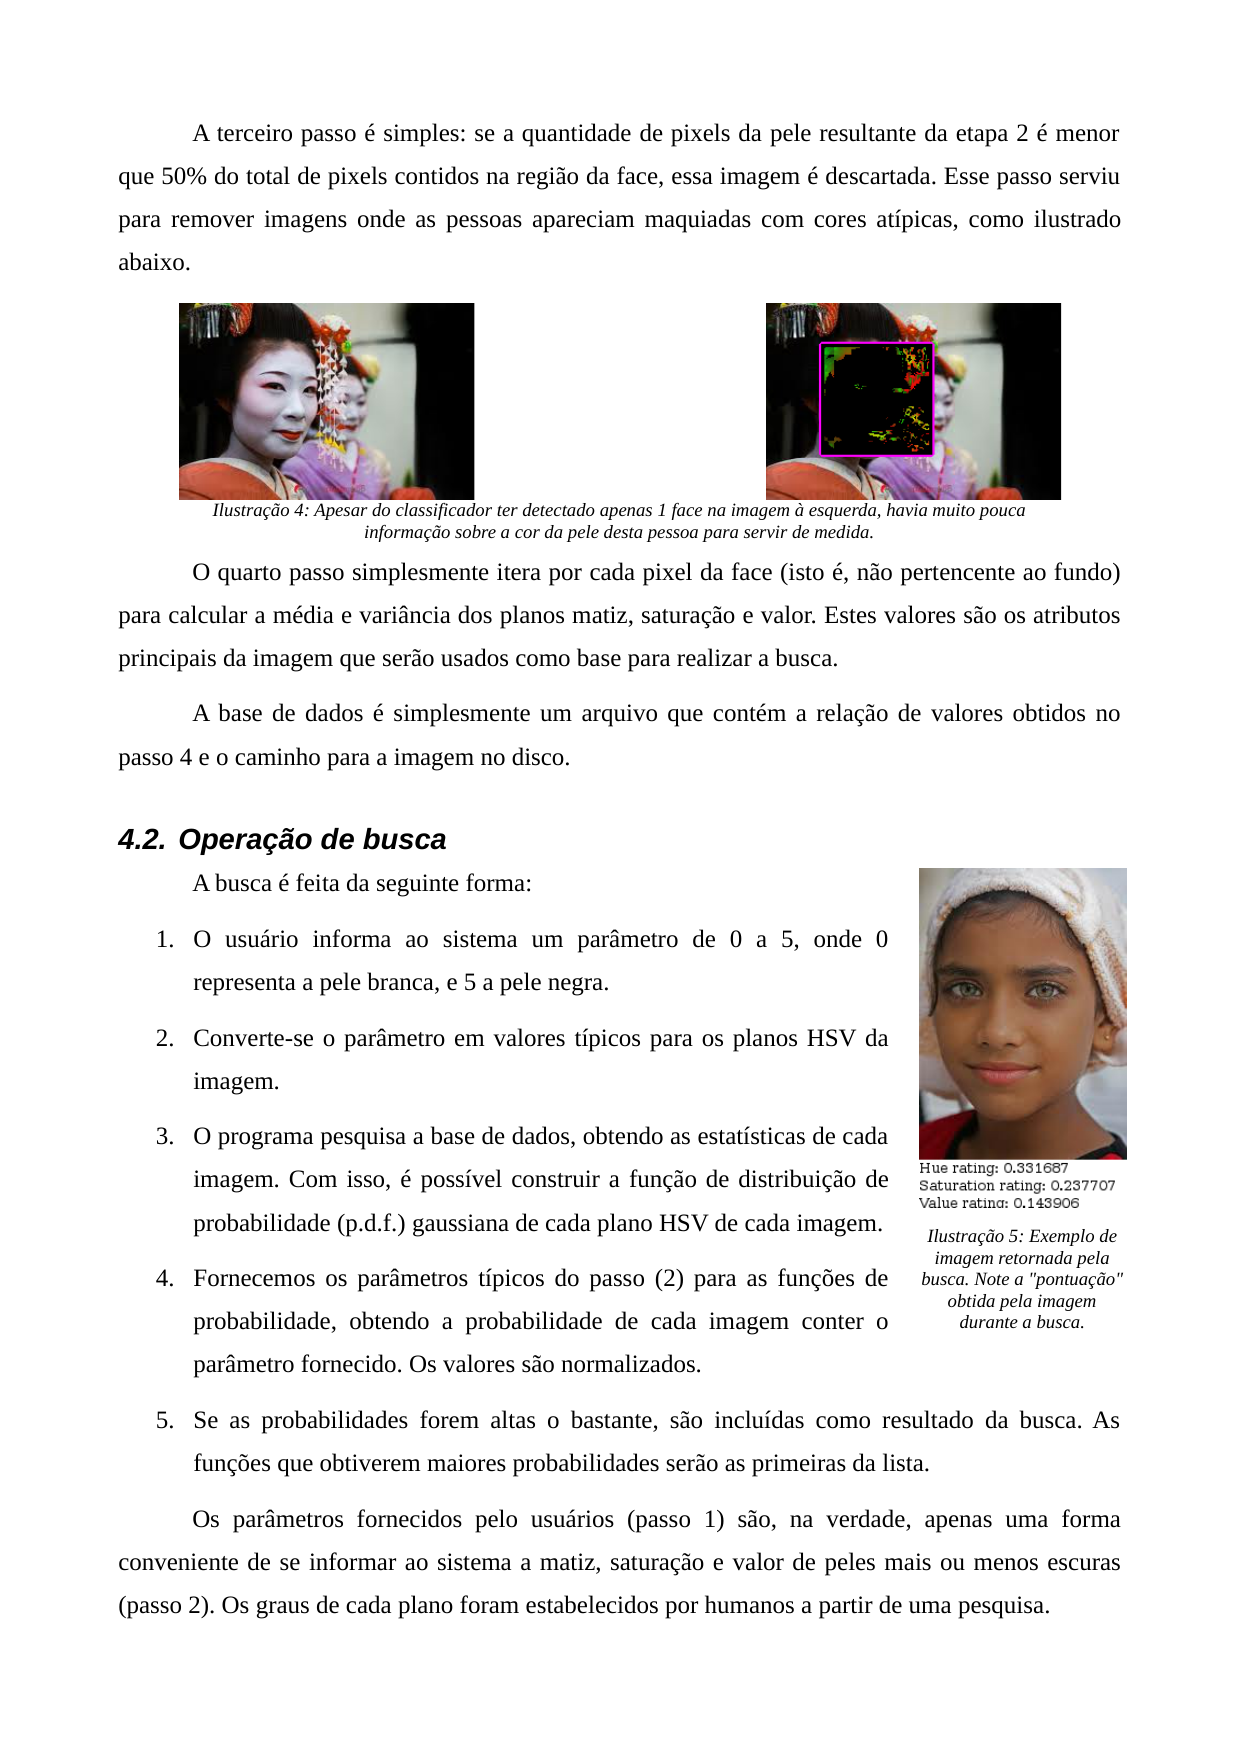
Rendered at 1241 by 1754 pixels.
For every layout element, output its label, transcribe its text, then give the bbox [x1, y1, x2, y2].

picture [179, 303, 475, 500]
list Fornecemos os parâmetros típicos do passo (2) para as funções de probabilidade, obtendo a probabilidade de cada imagem conter o parâmetro fornecido. Os valores são normalizados. [156, 1263, 1122, 1378]
text Os parâmetros fornecidos pelo usuários (passo 1) são, na verdade, apenas uma forma conveniente de se informar ao sistema a matiz, saturação e valor de peles mais ou menos escuras (passo 2). Os graus de cada plano foram estabelecidos por humanos a partir de uma pesquisa. [118, 1504, 1122, 1619]
picture [919, 868, 1127, 1208]
list Converte-se o parâmetro em valores típicos para os planos HSV da imagem. [156, 1023, 919, 1094]
list O usuário informa ao sistema um parâmetro de 0 a 5, onde 0 representa a pele branca, e 5 a pele negra. [156, 924, 919, 996]
text Ilustração 4: Apesar do classificador ter detectado apenas 1 face na imagem à esquerda, havia muito pouca informação sobre a cor da pele desta pessoa para servir de medida. [179, 316, 1061, 542]
text A busca é feita da seguinte forma: [118, 868, 919, 897]
text A terceiro passo é simples: se a quantidade de pixels da pele resultante da etapa 2 é menor que 50% do total de pixels contidos na região da face, essa imagem é descartada. Esse passo serviu para remover imagens onde as pessoas apareciam maquiadas com cores atípicas, como ilustrado abaixo. [118, 118, 1122, 276]
text A base de dados é simplesmente um arquivo que contém a relação de valores obtidos no passo 4 e o caminho para a imagem no disco. [118, 698, 1122, 770]
text Ilustração 5: Exemplo de imagem retornada pela busca. Note a "pontuação" obtida pela imagem durante a busca. [919, 1208, 1127, 1333]
list O programa pesquisa a base de dados, obtendo as estatísticas de cada imagem. Com isso, é possível construir a função de distribuição de probabilidade (p.d.f.) gaussiana de cada plano HSV de cada imagem. [156, 1121, 919, 1236]
subtitle Operação de busca [118, 822, 1122, 856]
list Se as probabilidades forem altas o bastante, são incluídas como resultado da busca. As funções que obtiverem maiores probabilidades serão as primeiras da lista. [156, 1405, 1122, 1477]
picture [766, 303, 1062, 500]
text O quarto passo simplesmente itera por cada pixel da face (isto é, não pertencente ao fundo) para calcular a média e variância dos planos matiz, saturação e valor. Estes valores são os atributos principais da imagem que serão usados como base para realizar a busca. [118, 303, 1122, 672]
